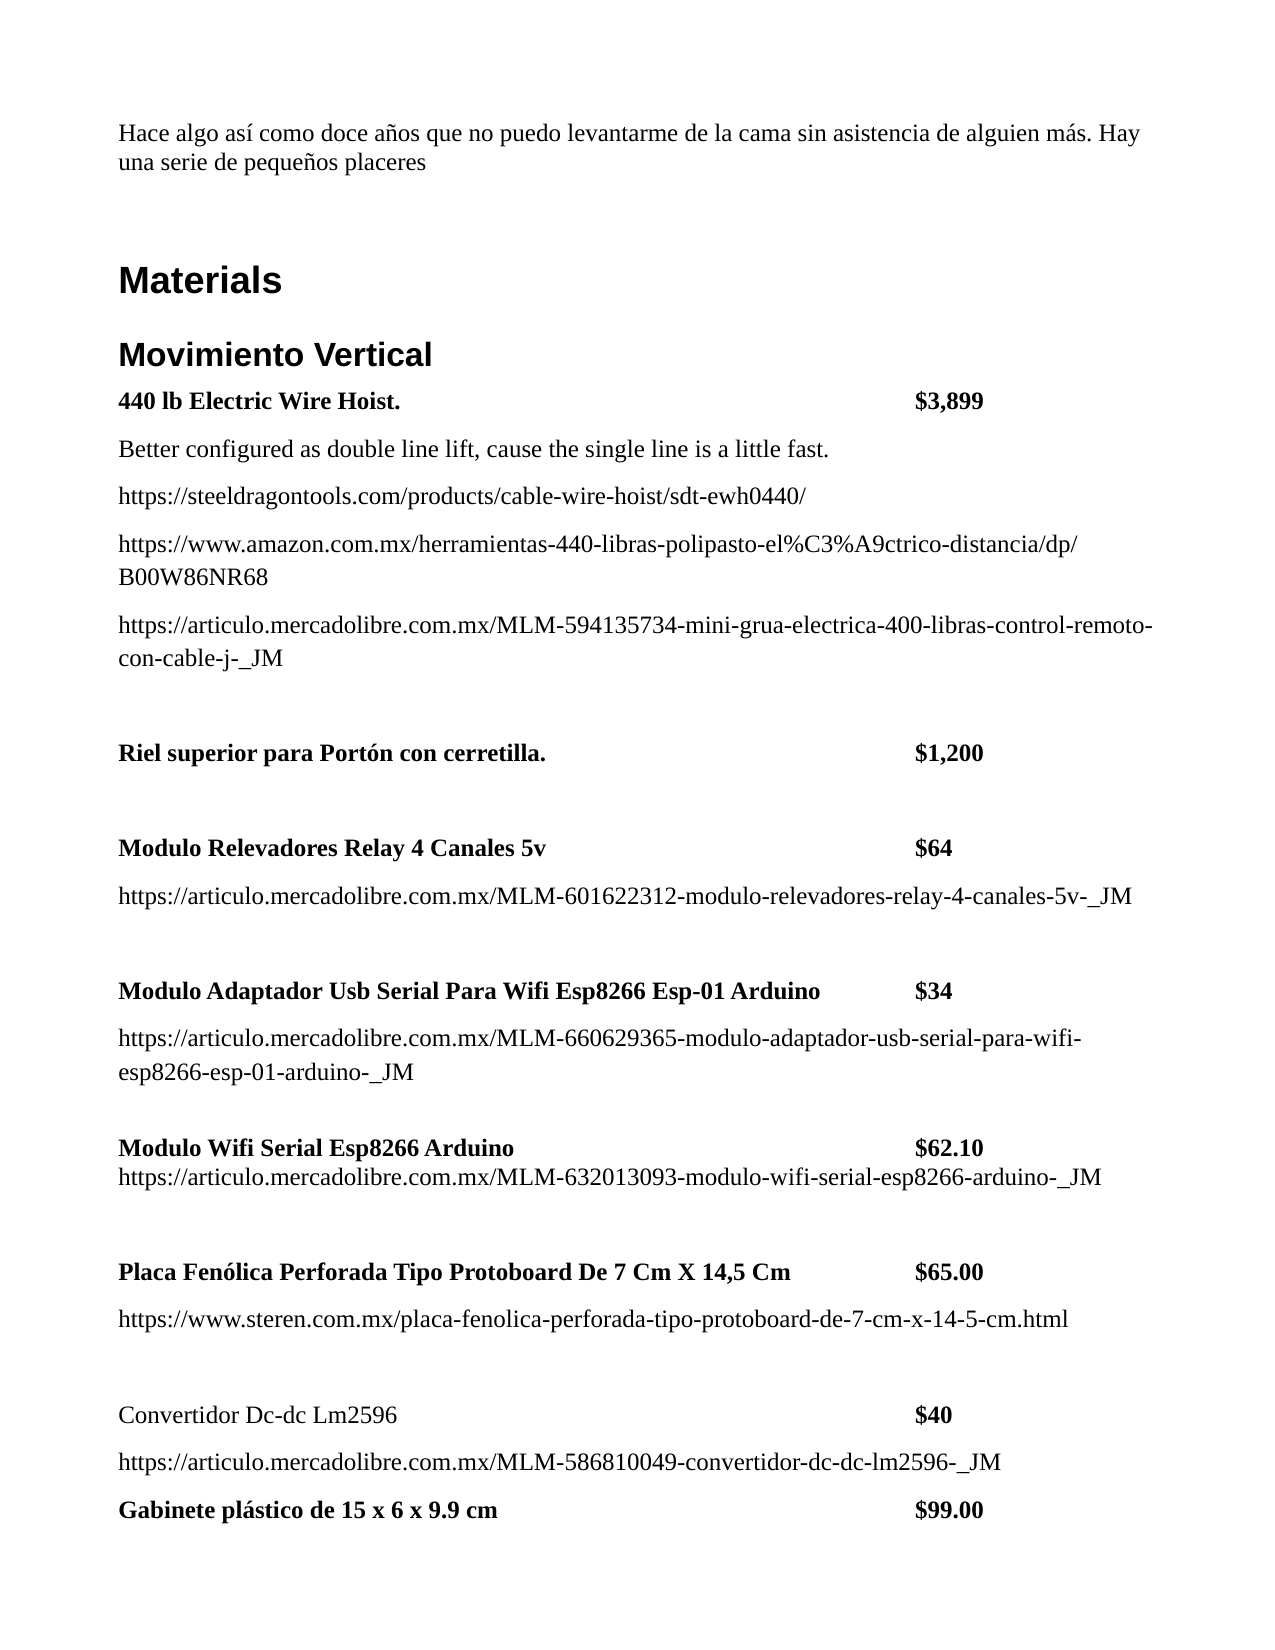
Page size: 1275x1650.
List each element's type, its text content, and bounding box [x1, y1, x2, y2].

text https://articulo.mercadolibre.com.mx/MLM-586810049-convertidor-dc-dc-lm2596-_JM [118, 1447, 1157, 1476]
text Placa Fenólica Perforada Tipo Protoboard De 7 Cm X 14,5 Cm $65.00 [118, 1257, 1157, 1286]
subtitle Movimiento Vertical [118, 335, 1157, 374]
text https://articulo.mercadolibre.com.mx/MLM-660629365-modulo-adaptador-usb-serial-para-wifi-esp8266-esp-01-arduino-_JM [118, 1023, 1157, 1085]
text https://articulo.mercadolibre.com.mx/MLM-594135734-mini-grua-electrica-400-libras-control-remoto-con-cable-j-_JM [118, 610, 1157, 671]
text Modulo Relevadores Relay 4 Canales 5v $64 [118, 833, 1157, 862]
text Gabinete plástico de 15 x 6 x 9.9 cm $99.00 [118, 1495, 1157, 1524]
text https://articulo.mercadolibre.com.mx/MLM-601622312-modulo-relevadores-relay-4-canales-5v-_JM [118, 881, 1157, 909]
text Convertidor Dc-dc Lm2596 $40 [118, 1400, 1157, 1428]
text Hace algo así como doce años que no puedo levantarme de la cama sin asistencia de alguien más. Hay una serie de pequeños placeres [118, 118, 1157, 176]
text Better configured as double line lift, cause the single line is a little fast. [118, 434, 1157, 463]
text https://www.steren.com.mx/placa-fenolica-perforada-tipo-protoboard-de-7-cm-x-14-5-cm.html [118, 1304, 1157, 1333]
text https://www.amazon.com.mx/herramientas-440-libras-polipasto-el%C3%A9ctrico-distancia/dp/B00W86NR68 [118, 529, 1157, 591]
text 440 lb Electric Wire Hoist. $3,899 [118, 386, 1157, 415]
text Riel superior para Portón con cerretilla. $1,200 [118, 738, 1157, 767]
text Modulo Wifi Serial Esp8266 Arduino $62.10 [118, 1133, 1157, 1162]
subtitle Materials [118, 258, 1157, 302]
text https://articulo.mercadolibre.com.mx/MLM-632013093-modulo-wifi-serial-esp8266-arduino-_JM [118, 1162, 1157, 1190]
text Modulo Adaptador Usb Serial Para Wifi Esp8266 Esp-01 Arduino $34 [118, 976, 1157, 1005]
text https://steeldragontools.com/products/cable-wire-hoist/sdt-ewh0440/ [118, 481, 1157, 510]
